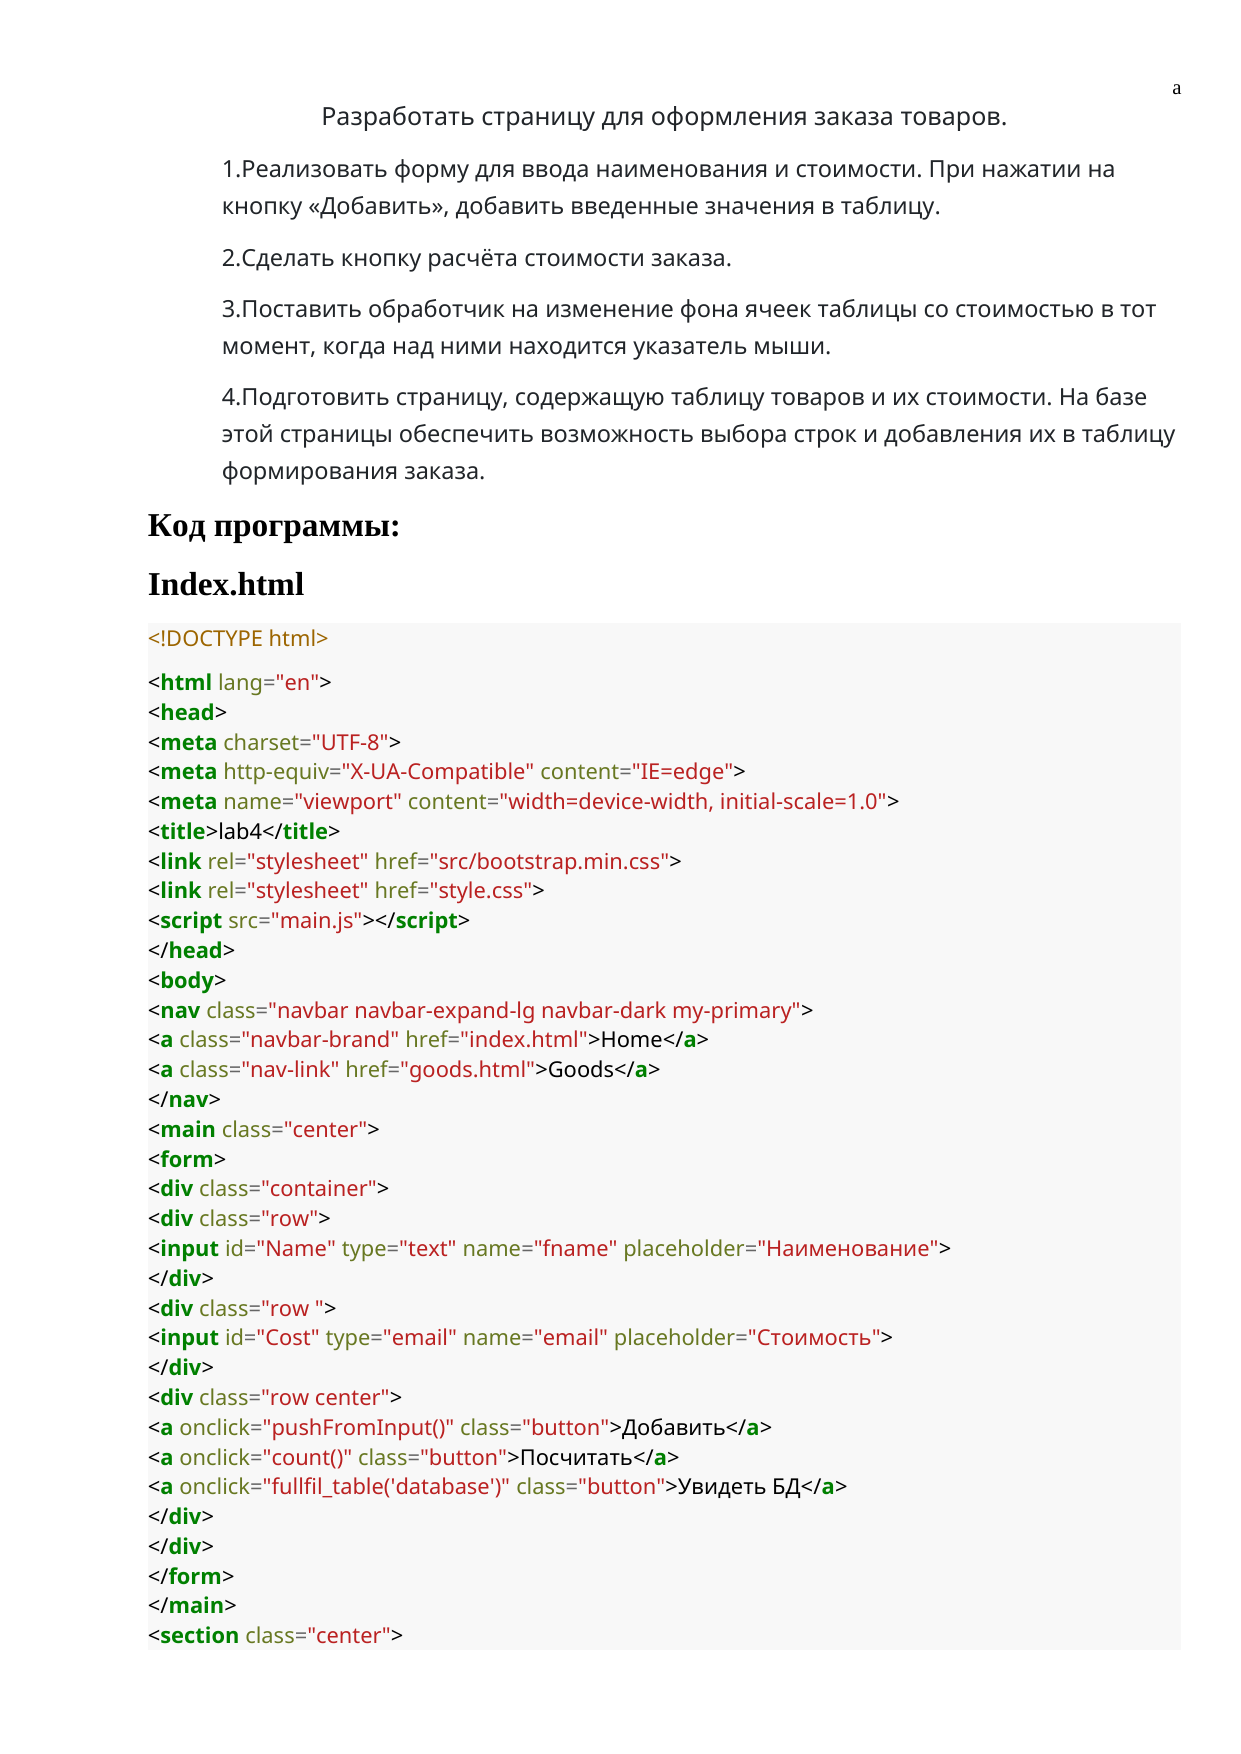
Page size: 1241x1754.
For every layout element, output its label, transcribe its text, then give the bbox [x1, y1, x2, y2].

text <input id="Name" type="text" name="fname" placeholder="Наименование"> [148, 1233, 1181, 1263]
text Разработать страницу для оформления заказа товаров. [148, 99, 1181, 133]
text <link rel="stylesheet" href="style.css"> [148, 876, 1181, 905]
text Код программы: [148, 505, 1181, 544]
text <a onclick="count()" class="button">Посчитать</a> [148, 1442, 1181, 1471]
text </form> [148, 1561, 1181, 1591]
text <div class="row"> [148, 1203, 1181, 1233]
text </nav> [148, 1084, 1181, 1114]
text <head> [148, 697, 1181, 727]
text <div class="container"> [148, 1173, 1181, 1203]
text <section class="center"> [148, 1620, 1181, 1650]
text </div> [148, 1501, 1181, 1531]
list Поставить обработчик на изменение фона ячеек таблицы со стоимостью в тот момент, когда над ними находится указатель мыши. [148, 292, 1181, 361]
text <a onclick="pushFromInput()" class="button">Добавить</a> [148, 1412, 1181, 1442]
text <input id="Cost" type="email" name="email" placeholder="Стоимость"> [148, 1322, 1181, 1352]
text <link rel="stylesheet" href="src/bootstrap.min.css"> [148, 846, 1181, 876]
text </head> [148, 935, 1181, 965]
text <main class="center"> [148, 1114, 1181, 1144]
text <div class="row "> [148, 1293, 1181, 1322]
list Подготовить страницу, содержащую таблицу товаров и их стоимости. На базе этой страницы обеспечить возможность выбора строк и добавления их в таблицу формирования заказа. [148, 380, 1181, 486]
text </main> [148, 1591, 1181, 1620]
text <form> [148, 1144, 1181, 1173]
text </div> [148, 1263, 1181, 1293]
text <script src="main.js"></script> [148, 905, 1181, 935]
text <meta name="viewport" content="width=device-width, initial-scale=1.0"> [148, 786, 1181, 816]
text <body> [148, 965, 1181, 995]
text <a class="nav-link" href="goods.html">Goods</a> [148, 1054, 1181, 1084]
text <nav class="navbar navbar-expand-lg navbar-dark my-primary"> [148, 995, 1181, 1024]
text <html lang="en"> [148, 667, 1181, 697]
list Сделать кнопку расчёта стоимости заказа. [148, 241, 1181, 273]
text </div> [148, 1352, 1181, 1382]
text <!DOCTYPE html> [148, 623, 1181, 652]
text <title>lab4</title> [148, 816, 1181, 846]
list Реализовать форму для ввода наименования и стоимости. При нажатии на кнопку «Добавить», добавить введенные значения в таблицу. [148, 153, 1181, 222]
text <div class="row center"> [148, 1382, 1181, 1412]
text Index.html [148, 564, 1181, 602]
text <a onclick="fullfil_table('database')" class="button">Увидеть БД</a> [148, 1471, 1181, 1501]
text <meta http-equiv="X-UA-Compatible" content="IE=edge"> [148, 756, 1181, 786]
text </div> [148, 1531, 1181, 1561]
text <meta charset="UTF-8"> [148, 727, 1181, 756]
text <a class="navbar-brand" href="index.html">Home</a> [148, 1024, 1181, 1054]
